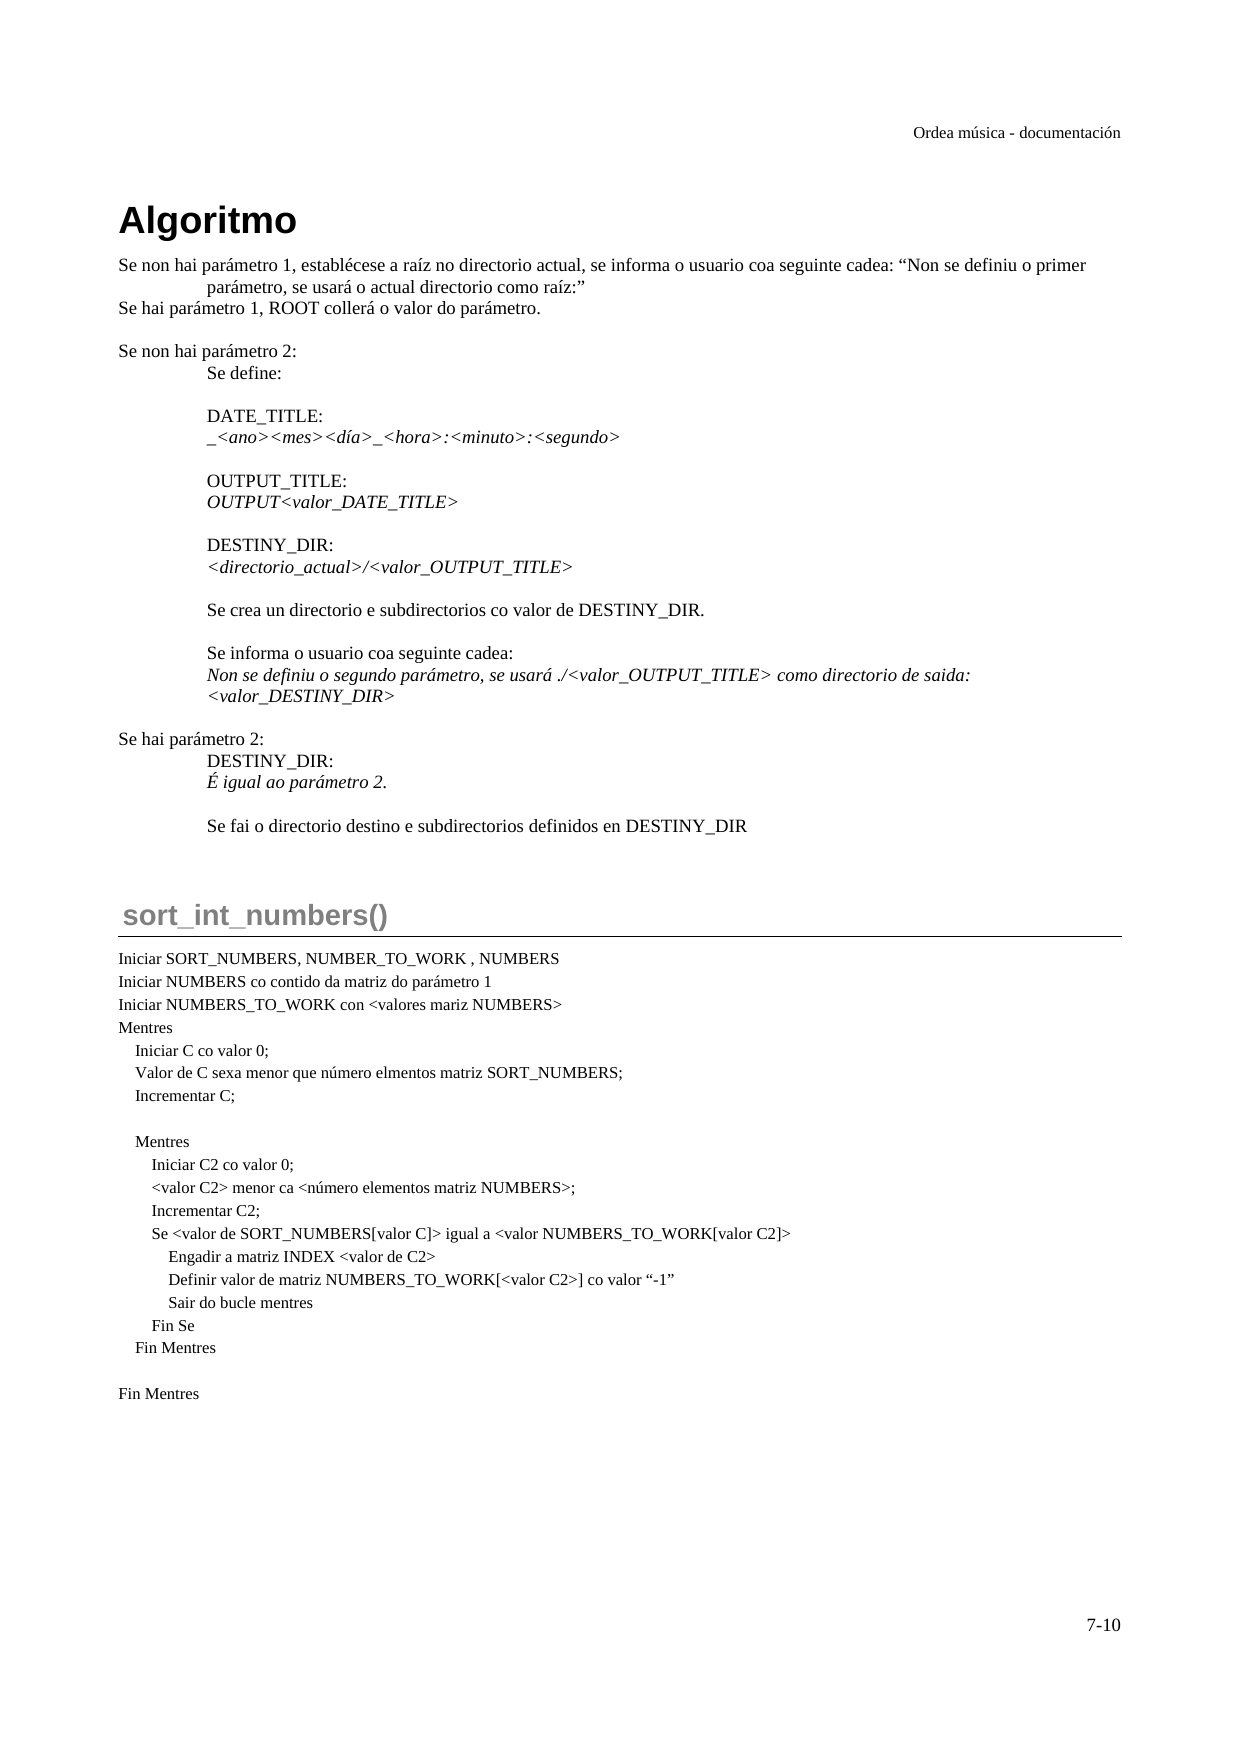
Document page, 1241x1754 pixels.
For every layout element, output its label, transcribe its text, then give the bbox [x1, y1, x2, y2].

text Iniciar SORT_NUMBERS, NUMBER_TO_WORK , NUMBERS Iniciar NUMBERS co contido da matriz do parámetro 1 Iniciar NUMBERS_TO_WORK con <valores mariz NUMBERS> Mentres Iniciar C co valor 0; Valor de C sexa menor que número elmentos matriz SORT_NUMBERS; Incrementar C; Mentres Iniciar C2 co valor 0; <valor C2> menor ca <número elementos matriz NUMBERS>; Incrementar C2; Se <valor de SORT_NUMBERS[valor C]> igual a <valor NUMBERS_TO_WORK[valor C2]> Engadir a matriz INDEX <valor de C2> Definir valor de matriz NUMBERS_TO_WORK[<valor C2>] co valor “-1” Sair do bucle mentres Fin Se Fin Mentres Fin Mentres [118, 949, 1122, 1403]
subtitle Algoritmo [118, 198, 1122, 241]
subtitle sort_int_numbers() [118, 894, 1122, 936]
text Se non hai parámetro 1, establécese a raíz no directorio actual, se informa o usuario coa seguinte cadea: “Non se definiu o primer parámetro, se usará o actual directorio como raíz:” [118, 254, 1122, 297]
text Se hai parámetro 2: DESTINY_DIR: É igual ao parámetro 2. Se fai o directorio destino e subdirectorios definidos en DESTINY_DIR [118, 728, 1122, 836]
text Se non hai parámetro 2: Se define: DATE_TITLE: _<ano><mes><día>_<hora>:<minuto>:<segundo> OUTPUT_TITLE: OUTPUT<valor_DATE_TITLE> DESTINY_DIR: <directorio_actual>/<valor_OUTPUT_TITLE> Se crea un directorio e subdirectorios co valor de DESTINY_DIR. Se informa o usuario coa seguinte cadea: Non se definiu o segundo parámetro, se usará ./<valor_OUTPUT_TITLE> como directorio de saida: <valor_DESTINY_DIR> [118, 340, 1122, 707]
text Se hai parámetro 1, ROOT collerá o valor do parámetro. [118, 297, 1122, 319]
